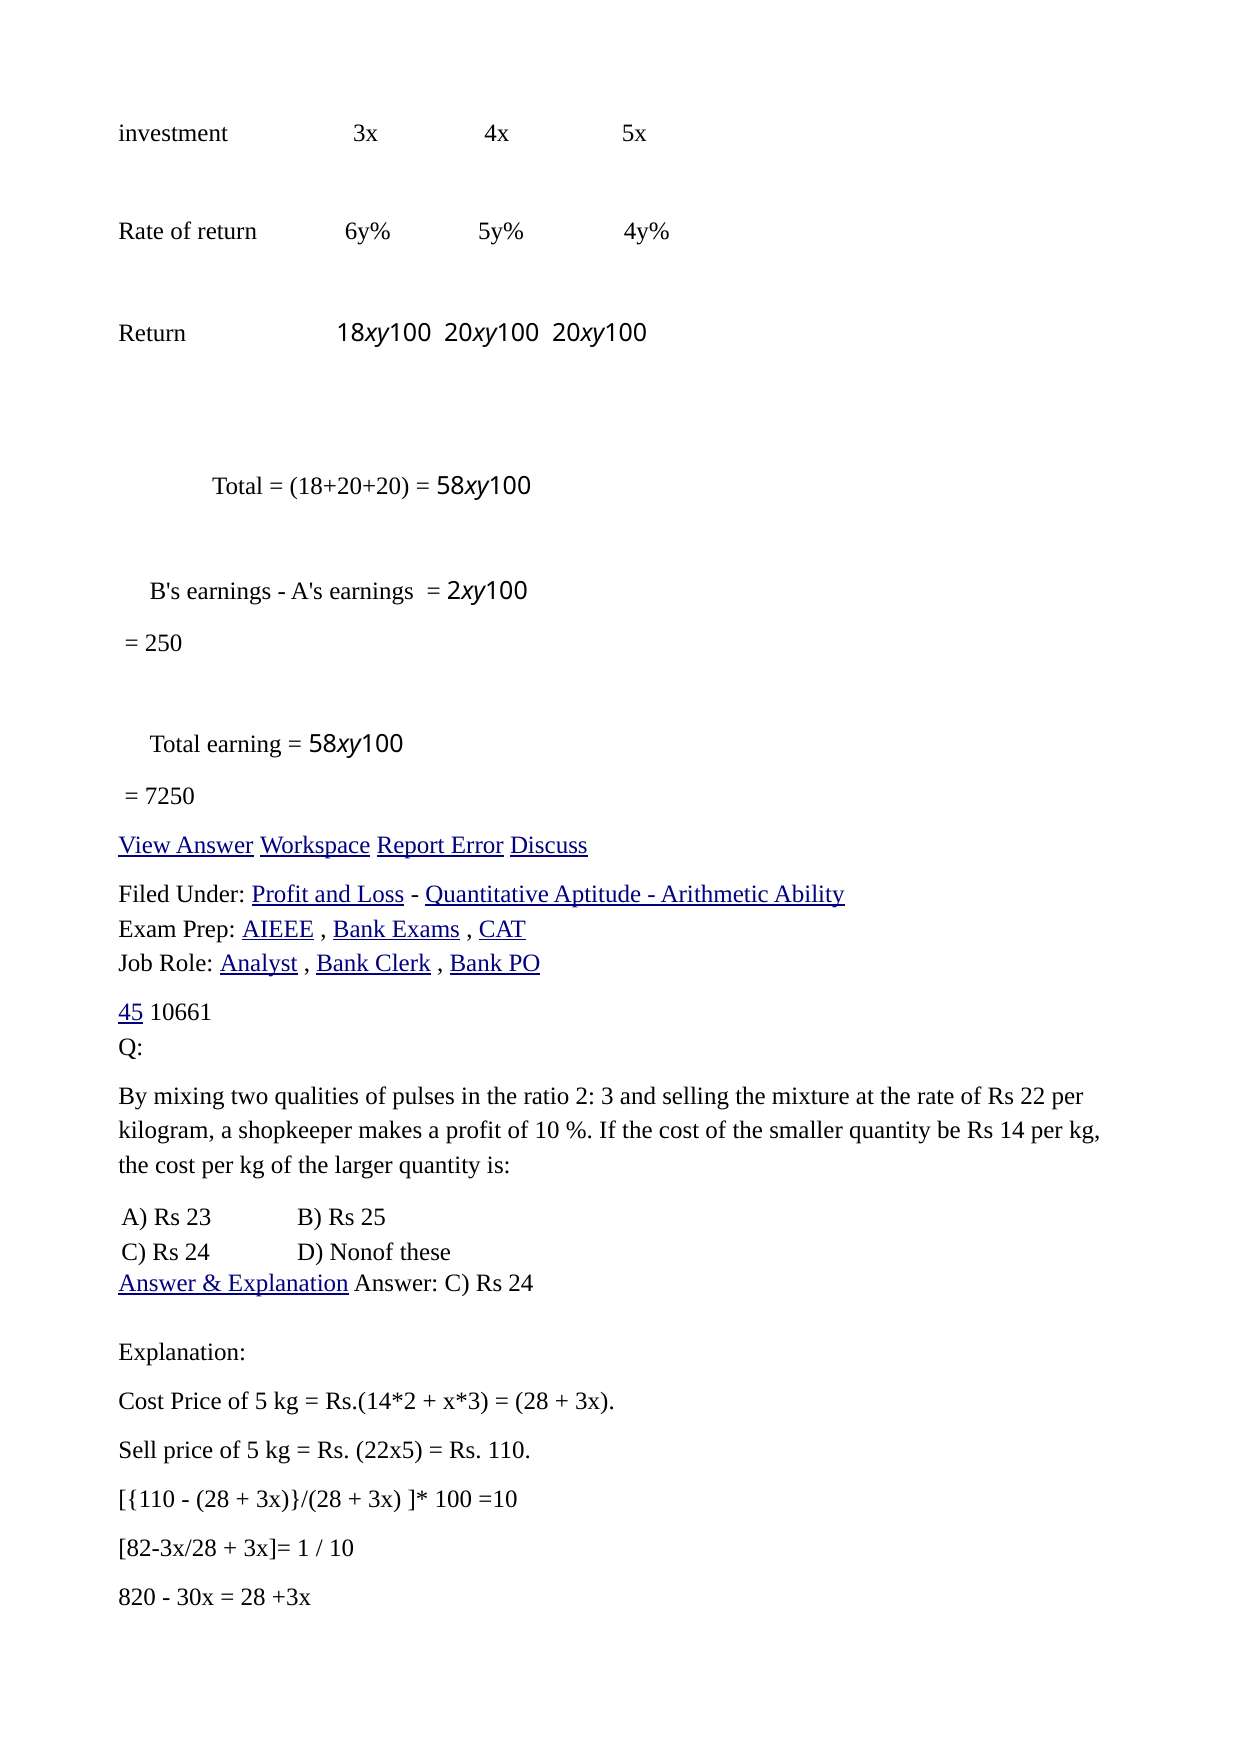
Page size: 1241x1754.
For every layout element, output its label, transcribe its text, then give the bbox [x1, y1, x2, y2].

text View Answer Workspace Report Error Discuss [118, 830, 1122, 859]
text 820 - 30x = 28 +3x [118, 1582, 1122, 1611]
text Total earning = 58xy100 [118, 726, 1122, 760]
text = 250 [118, 628, 1122, 657]
text Total = (18+20+20) = 58xy100 [118, 468, 1122, 502]
text B's earnings - A's earnings = 2xy100 [118, 572, 1122, 606]
text Rate of return 6y% 5y% 4y% [118, 216, 1122, 245]
text Q: [118, 1032, 1122, 1061]
text 45 10661 [118, 997, 1122, 1026]
text Answer & Explanation Answer: C) Rs 24 Explanation: [118, 1268, 1122, 1366]
text Cost Price of 5 kg = Rs.(14*2 + x*3) = (28 + 3x). [118, 1386, 1122, 1415]
text = 7250 [118, 781, 1122, 810]
text Filed Under: Profit and Loss - Quantitative Aptitude - Arithmetic Ability Exam Prep: AIEEE , Bank Exams , CAT Job Role: Analyst , Bank Clerk , Bank PO [118, 879, 1122, 977]
table_cell C) Rs 24 [118, 1234, 294, 1268]
table_cell D) Nonof these [294, 1234, 470, 1268]
text investment 3x 4x 5x [118, 118, 1122, 147]
table_header A) Rs 23 [118, 1199, 294, 1234]
table_header B) Rs 25 [294, 1199, 470, 1234]
text Sell price of 5 kg = Rs. (22x5) = Rs. 110. [118, 1435, 1122, 1464]
text Return 18xy100 20xy100 20xy100 [118, 314, 1122, 348]
text [{110 - (28 + 3x)}/(28 + 3x) ]* 100 =10 [118, 1484, 1122, 1513]
text [82-3x/28 + 3x]= 1 / 10 [118, 1533, 1122, 1562]
text By mixing two qualities of pulses in the ratio 2: 3 and selling the mixture at the rate of Rs 22 per kilogram, a shopkeeper makes a profit of 10 %. If the cost of the smaller quantity be Rs 14 per kg, the cost per kg of the larger quantity is: [118, 1081, 1122, 1179]
